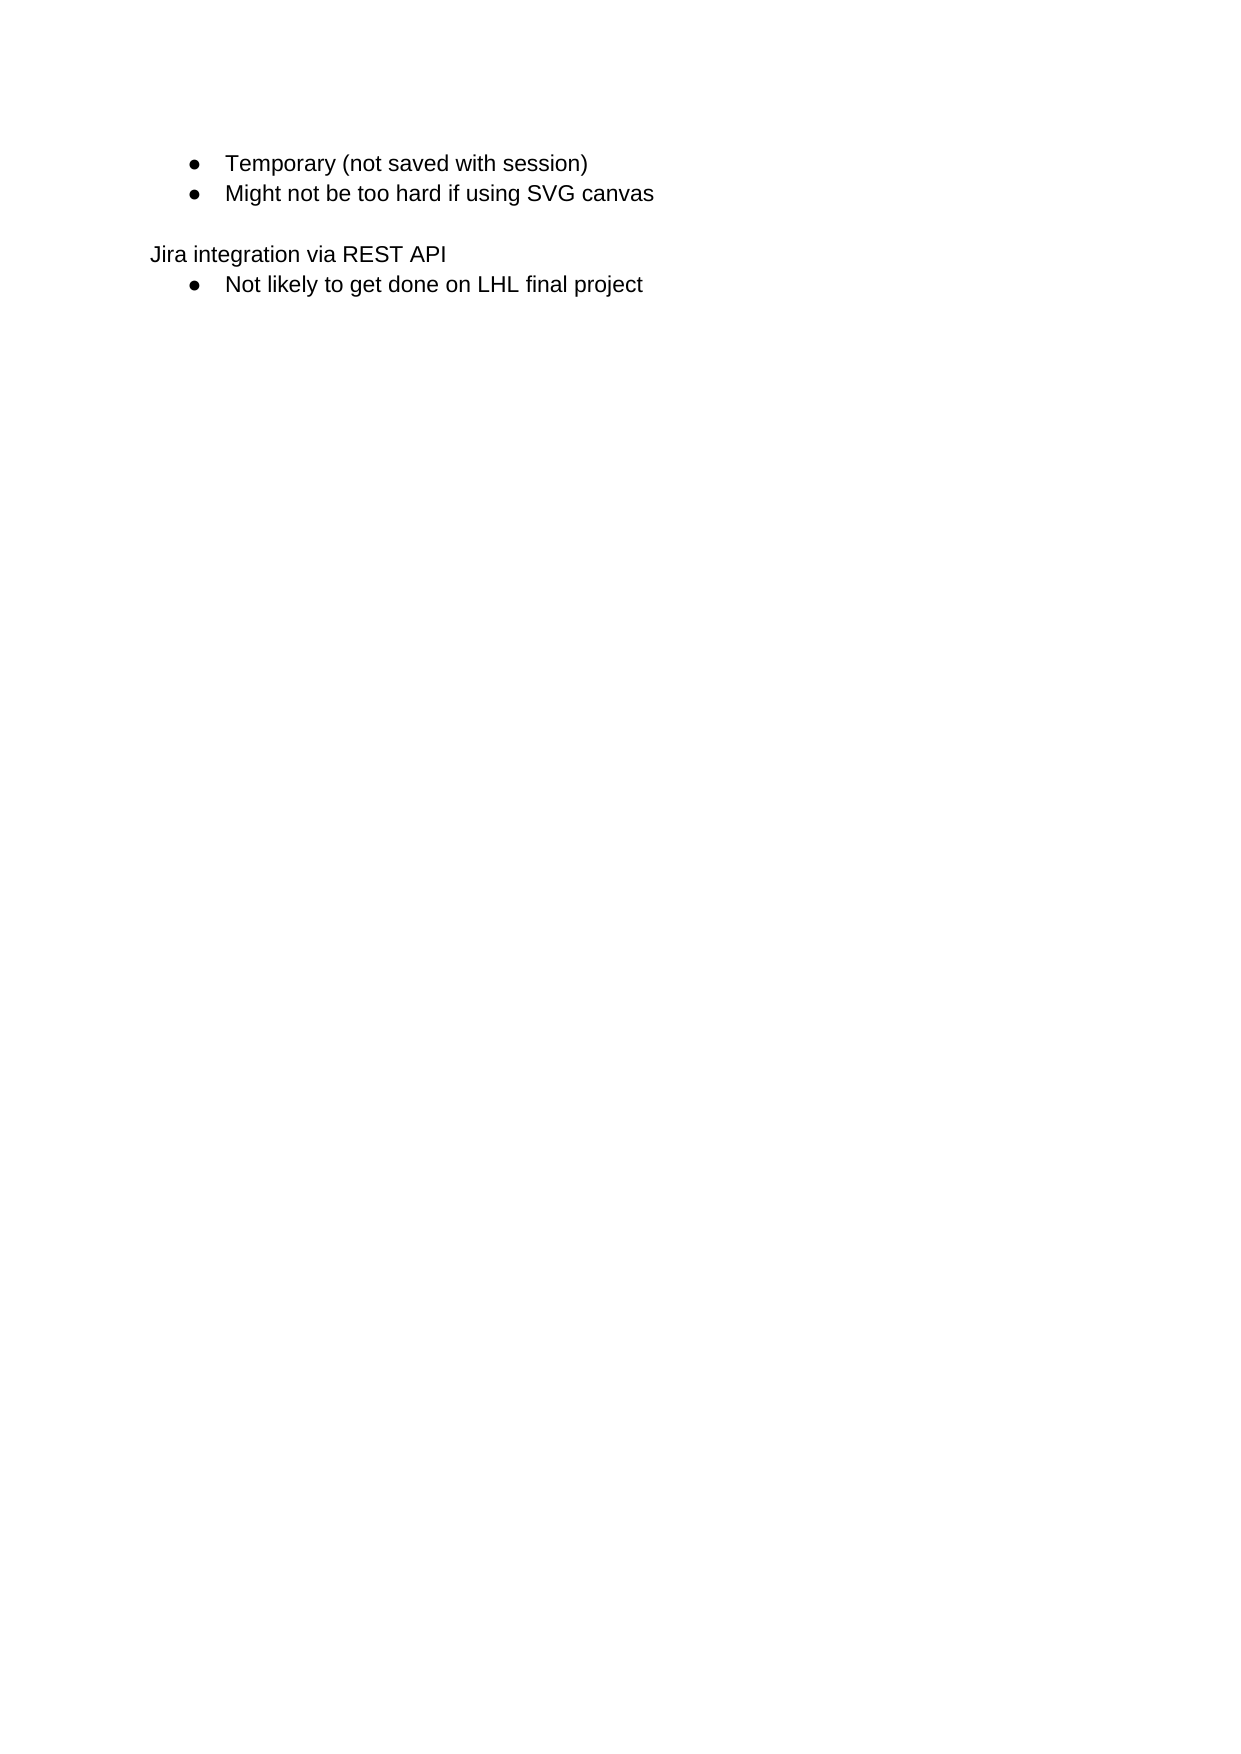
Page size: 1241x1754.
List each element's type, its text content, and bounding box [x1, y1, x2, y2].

list Temporary (not saved with session) [187, 150, 1090, 176]
list Not likely to get done on LHL final project [187, 271, 1090, 297]
text Jira integration via REST API [150, 241, 1090, 267]
list Might not be too hard if using SVG canvas [187, 180, 1090, 207]
